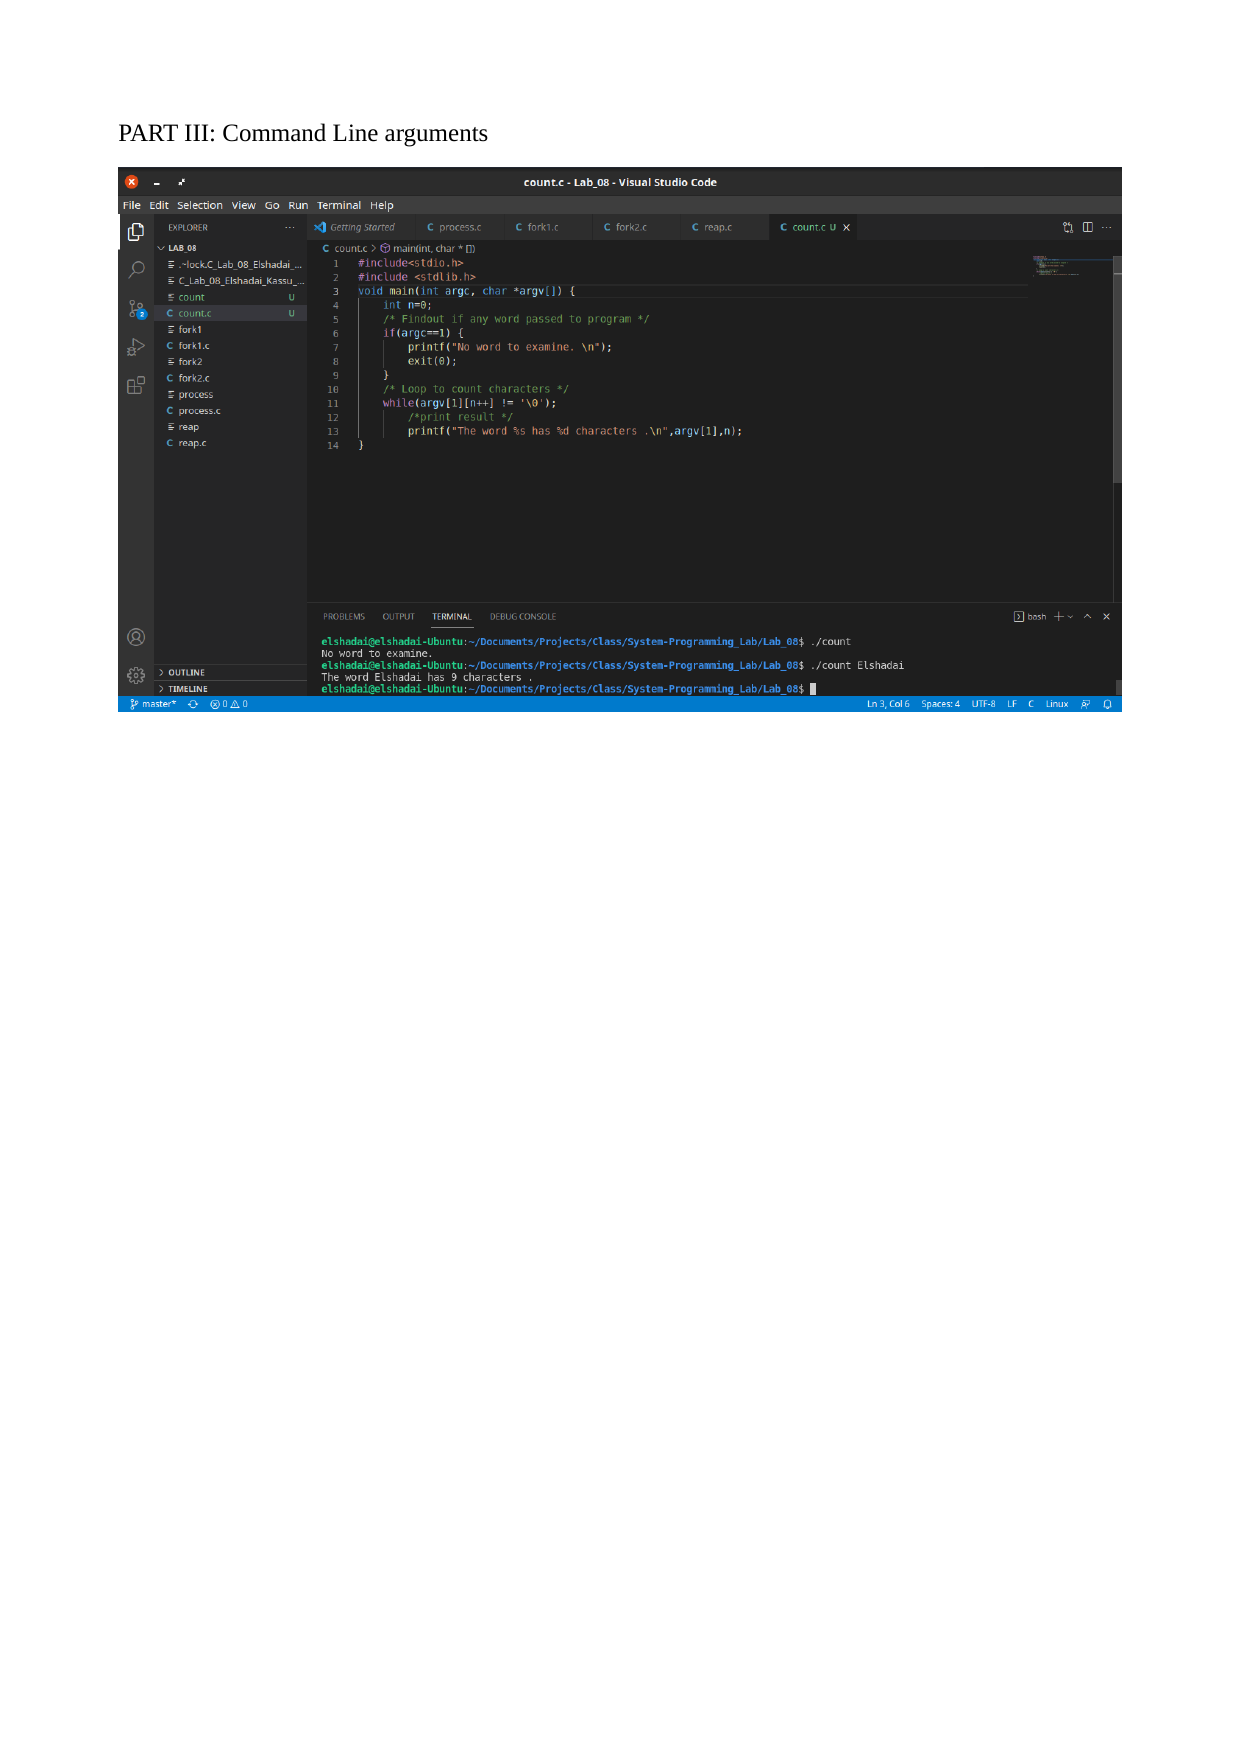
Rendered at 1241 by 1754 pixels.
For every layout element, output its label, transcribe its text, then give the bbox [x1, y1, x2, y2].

text PART III: Command Line arguments [118, 118, 1122, 147]
picture [118, 167, 1122, 712]
